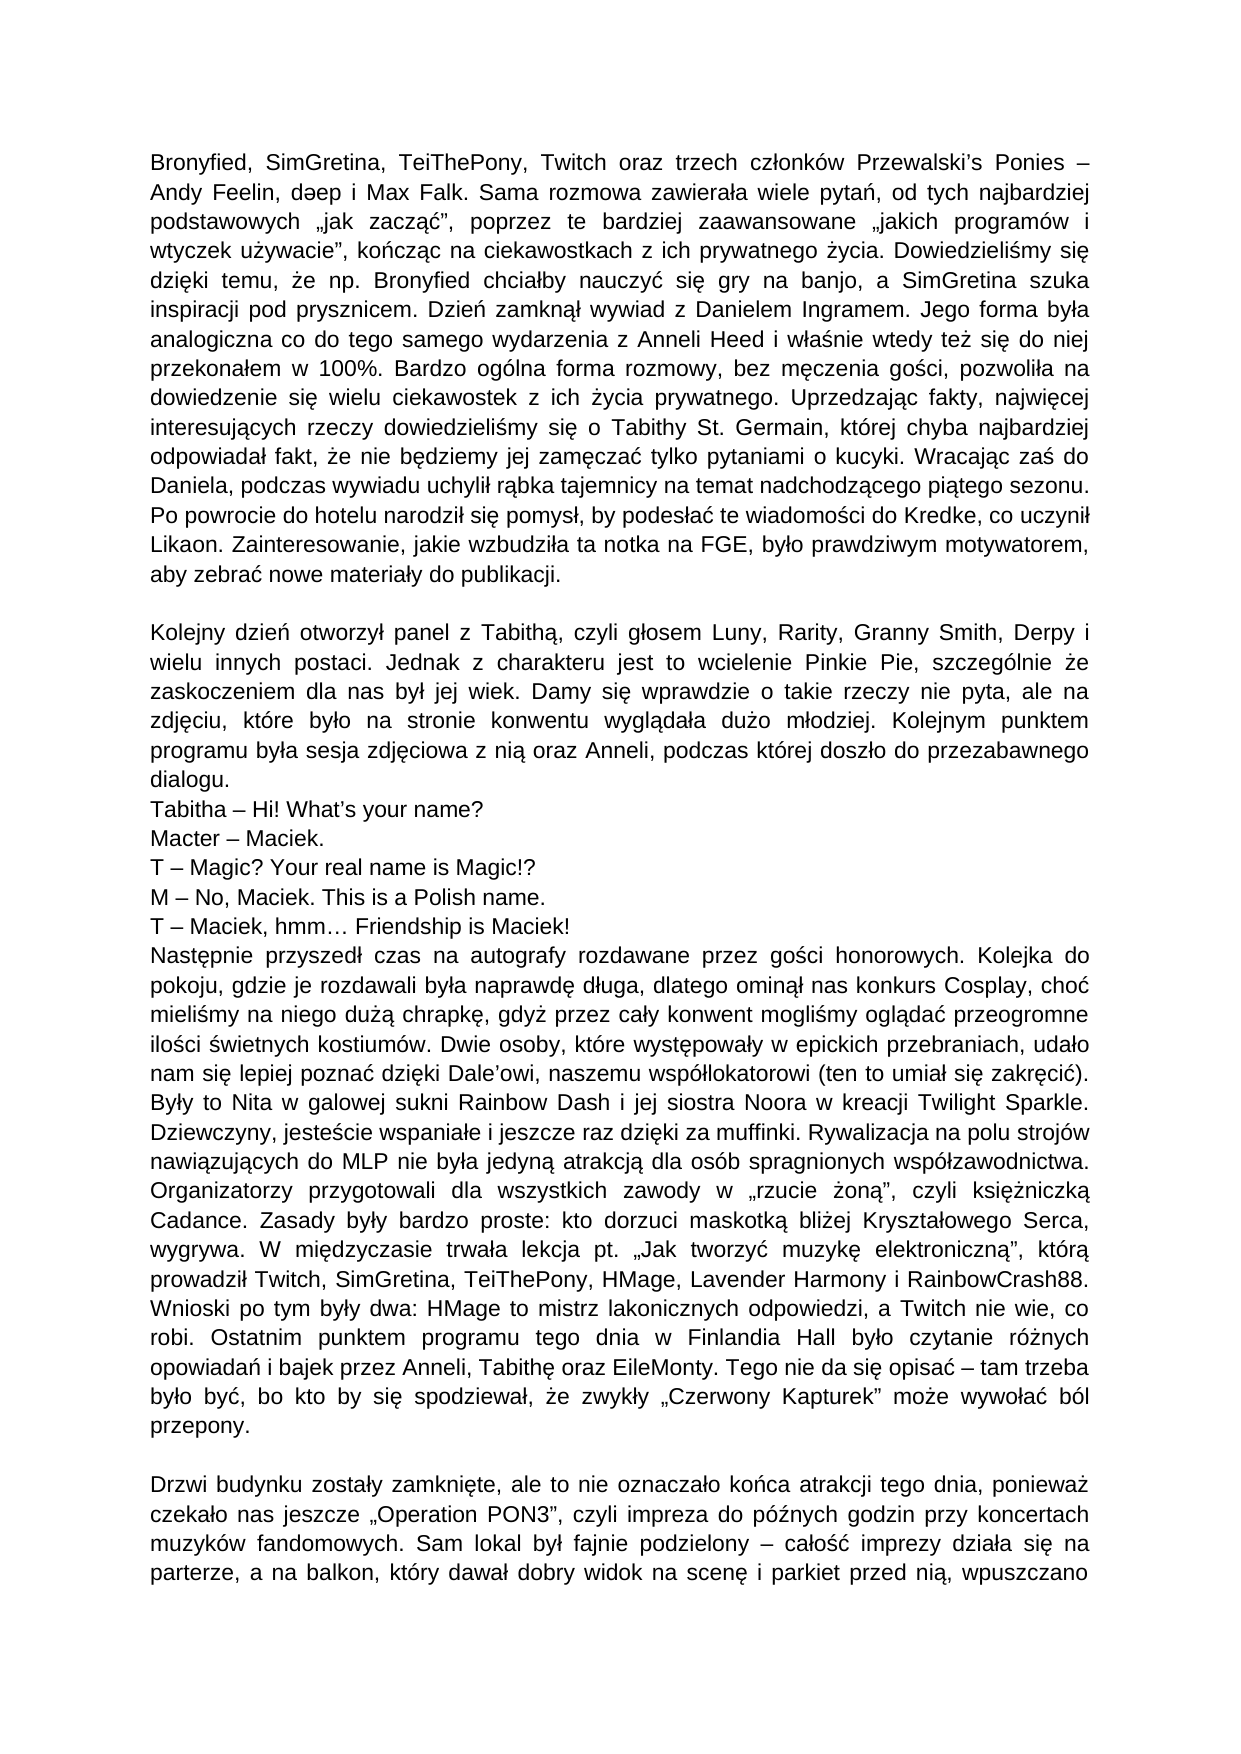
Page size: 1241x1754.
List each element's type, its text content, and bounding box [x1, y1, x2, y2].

text M – No, Maciek. This is a Polish name. [150, 884, 1090, 910]
text T – Maciek, hmm… Friendship is Maciek! [150, 914, 1090, 939]
text Macter – Maciek. [150, 826, 1090, 851]
text T – Magic? Your real name is Magic!? [150, 855, 1090, 881]
text Kolejny dzień otworzył panel z Tabithą, czyli głosem Luny, Rarity, Granny Smith, Derpy i wielu innych postaci. Jednak z charakteru jest to wcielenie Pinkie Pie, szczególnie że zaskoczeniem dla nas był jej wiek. Damy się wprawdzie o takie rzeczy nie pyta, ale na zdjęciu, które było na stronie konwentu wyglądała dużo młodziej. Kolejnym punktem programu była sesja zdjęciowa z nią oraz Anneli, podczas której doszło do przezabawnego dialogu. [150, 620, 1090, 792]
text Drzwi budynku zostały zamknięte, ale to nie oznaczało końca atrakcji tego dnia, ponieważ czekało nas jeszcze „Operation PON3”, czyli impreza do późnych godzin przy koncertach muzyków fandomowych. Sam lokal był fajnie podzielony – całość imprezy działa się na parterze, a na balkon, który dawał dobry widok na scenę i parkiet przed nią, wpuszczano [150, 1472, 1090, 1586]
text Bronyfied, SimGretina, TeiThePony, Twitch oraz trzech członków Przewalski’s Ponies – Andy Feelin, dəep i Max Falk. Sama rozmowa zawierała wiele pytań, od tych najbardziej podstawowych „jak zacząć”, poprzez te bardziej zaawansowane „jakich programów i wtyczek używacie”, kończąc na ciekawostkach z ich prywatnego życia. Dowiedzieliśmy się dzięki temu, że np. Bronyfied chciałby nauczyć się gry na banjo, a SimGretina szuka inspiracji pod prysznicem. Dzień zamknął wywiad z Danielem Ingramem. Jego forma była analogiczna co do tego samego wydarzenia z Anneli Heed i właśnie wtedy też się do niej przekonałem w 100%. Bardzo ogólna forma rozmowy, bez męczenia gości, pozwoliła na dowiedzenie się wielu ciekawostek z ich życia prywatnego. Uprzedzając fakty, najwięcej interesujących rzeczy dowiedzieliśmy się o Tabithy St. Germain, której chyba najbardziej odpowiadał fakt, że nie będziemy jej zamęczać tylko pytaniami o kucyki. Wracając zaś do Daniela, podczas wywiadu uchylił rąbka tajemnicy na temat nadchodzącego piątego sezonu. Po powrocie do hotelu narodził się pomysł, by podesłać te wiadomości do Kredke, co uczynił Likaon. Zainteresowanie, jakie wzbudziła ta notka na FGE, było prawdziwym motywatorem, aby zebrać nowe materiały do publikacji. [150, 150, 1090, 587]
text Tabitha – Hi! What’s your name? [150, 796, 1090, 822]
text Następnie przyszedł czas na autografy rozdawane przez gości honorowych. Kolejka do pokoju, gdzie je rozdawali była naprawdę długa, dlatego ominął nas konkurs Cosplay, choć mieliśmy na niego dużą chrapkę, gdyż przez cały konwent mogliśmy oglądać przeogromne ilości świetnych kostiumów. Dwie osoby, które występowały w epickich przebraniach, udało nam się lepiej poznać dzięki Dale’owi, naszemu współlokatorowi (ten to umiał się zakręcić). Były to Nita w galowej sukni Rainbow Dash i jej siostra Noora w kreacji Twilight Sparkle. Dziewczyny, jesteście wspaniałe i jeszcze raz dzięki za muffinki. Rywalizacja na polu strojów nawiązujących do MLP nie była jedyną atrakcją dla osób spragnionych współzawodnictwa. Organizatorzy przygotowali dla wszystkich zawody w „rzucie żoną”, czyli księżniczką Cadance. Zasady były bardzo proste: kto dorzuci maskotką bliżej Kryształowego Serca, wygrywa. W międzyczasie trwała lekcja pt. „Jak tworzyć muzykę elektroniczną”, którą prowadził Twitch, SimGretina, TeiThePony, HMage, Lavender Harmony i RainbowCrash88. Wnioski po tym były dwa: HMage to mistrz lakonicznych odpowiedzi, a Twitch nie wie, co robi. Ostatnim punktem programu tego dnia w Finlandia Hall było czytanie różnych opowiadań i bajek przez Anneli, Tabithę oraz EileMonty. Tego nie da się opisać – tam trzeba było być, bo kto by się spodziewał, że zwykły „Czerwony Kapturek” może wywołać ból przepony. [150, 943, 1090, 1439]
